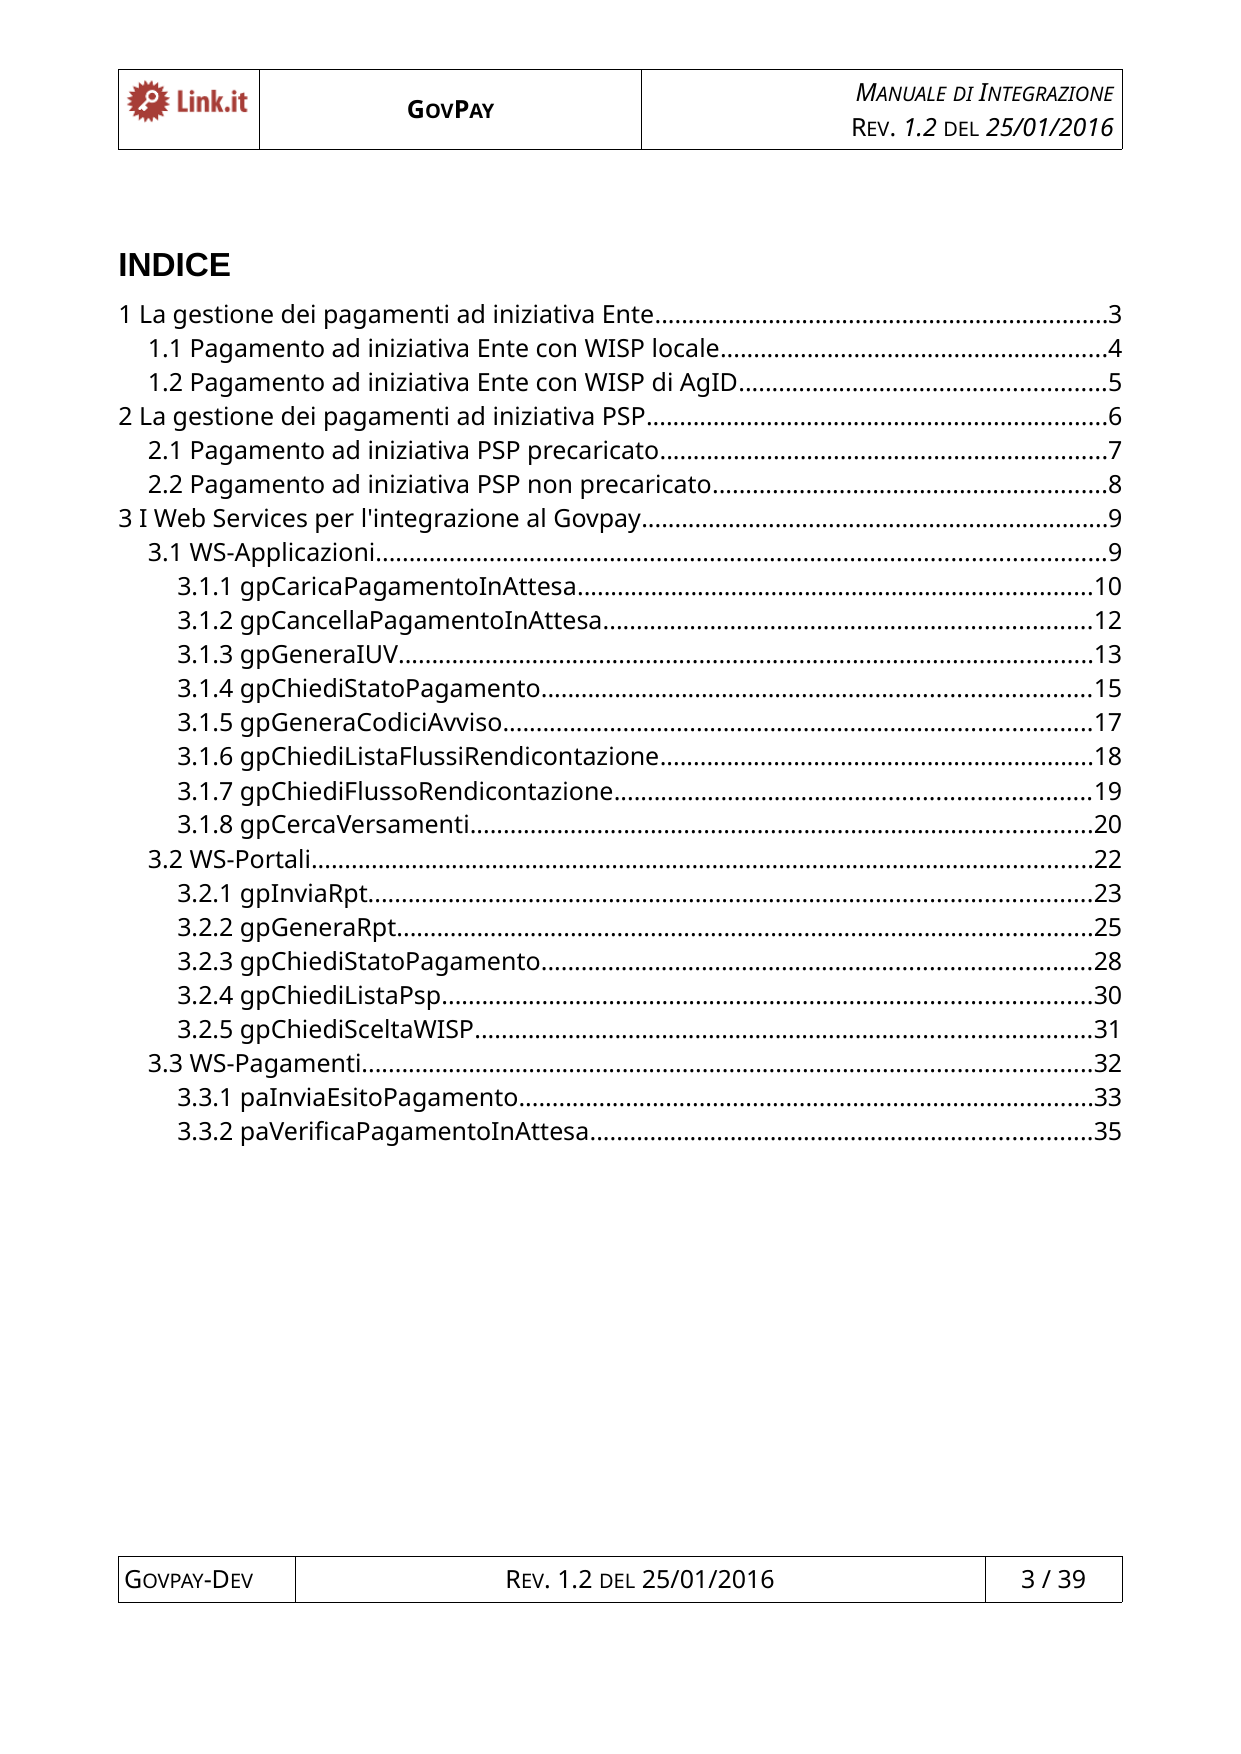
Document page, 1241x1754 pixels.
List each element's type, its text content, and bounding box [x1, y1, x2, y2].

text 3.1.4 gpChiediStatoPagamento 15 [177, 671, 1122, 705]
text 3.2.5 gpChiediSceltaWISP 31 [177, 1012, 1122, 1046]
picture [123, 75, 254, 128]
text 3.3.1 paInviaEsitoPagamento 33 [177, 1080, 1122, 1114]
text 3.2 WS-Portali 22 [148, 841, 1122, 875]
text 1 La gestione dei pagamenti ad iniziativa Ente 3 [118, 296, 1122, 330]
text 2.1 Pagamento ad iniziativa PSP precaricato 7 [148, 432, 1122, 467]
text 3 I Web Services per l'integrazione al Govpay 9 [118, 501, 1122, 535]
text 3.1.8 gpCercaVersamenti 20 [177, 807, 1122, 841]
text 3.2.2 gpGeneraRpt 25 [177, 909, 1122, 943]
text 1.1 Pagamento ad iniziativa Ente con WISP locale 4 [148, 330, 1122, 364]
text 3.2.3 gpChiediStatoPagamento 28 [177, 943, 1122, 977]
text 3.1.2 gpCancellaPagamentoInAttesa 12 [177, 603, 1122, 637]
text 3.2.4 gpChiediListaPsp 30 [177, 977, 1122, 1012]
text 3.1.3 gpGeneraIUV 13 [177, 637, 1122, 671]
text 1.2 Pagamento ad iniziativa Ente con WISP di AgID 5 [148, 364, 1122, 398]
text 3.2.1 gpInviaRpt 23 [177, 875, 1122, 909]
text 3.1 WS-Applicazioni 9 [148, 535, 1122, 569]
text 2 La gestione dei pagamenti ad iniziativa PSP 6 [118, 398, 1122, 432]
subtitle INDICE [118, 245, 1122, 284]
text 3.3 WS-Pagamenti 32 [148, 1046, 1122, 1080]
text 3.1.1 gpCaricaPagamentoInAttesa 10 [177, 569, 1122, 603]
text 2.2 Pagamento ad iniziativa PSP non precaricato 8 [148, 467, 1122, 501]
text 3.1.5 gpGeneraCodiciAvviso 17 [177, 705, 1122, 739]
text 3.3.2 paVerificaPagamentoInAttesa 35 [177, 1114, 1122, 1148]
text 3.1.6 gpChiediListaFlussiRendicontazione 18 [177, 739, 1122, 773]
text 3.1.7 gpChiediFlussoRendicontazione 19 [177, 773, 1122, 807]
